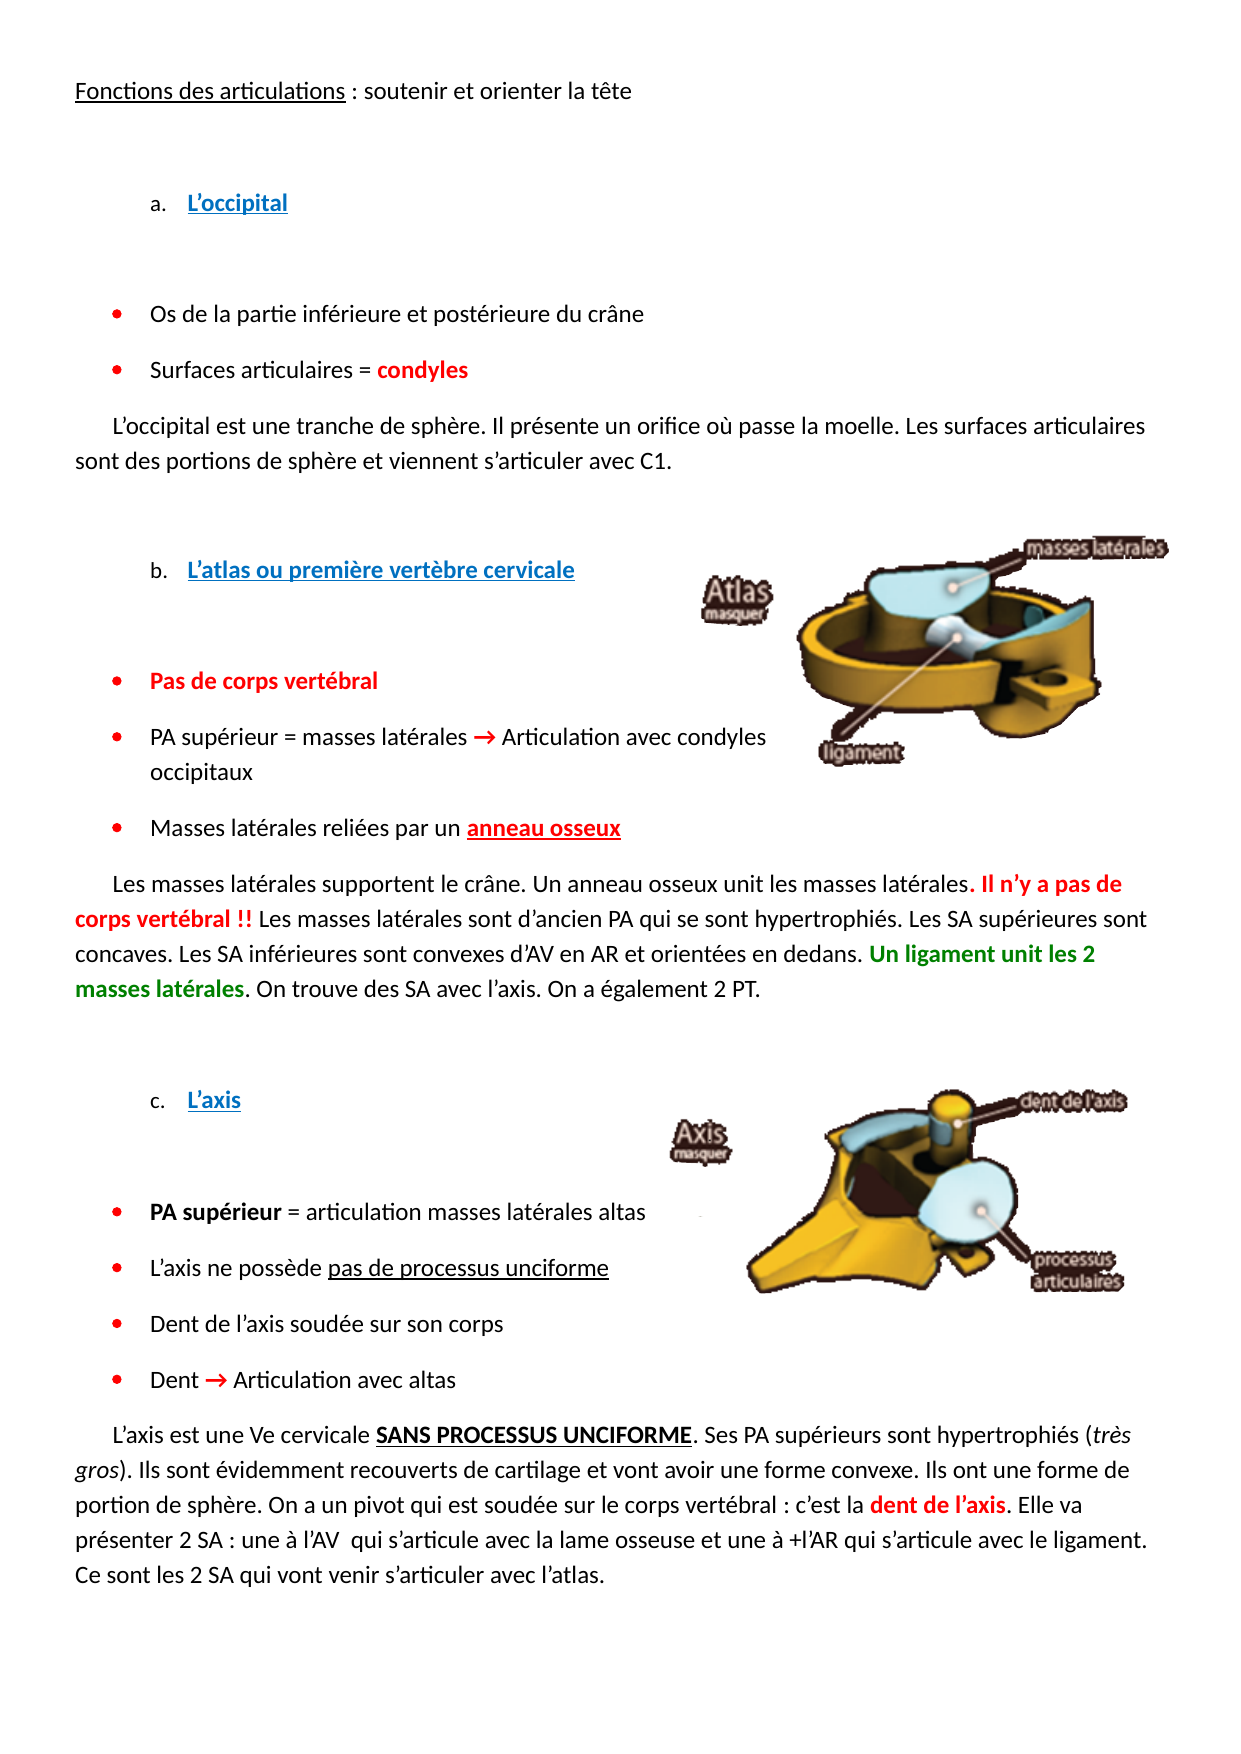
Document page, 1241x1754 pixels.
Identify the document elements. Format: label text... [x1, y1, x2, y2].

list L’atlas ou première vertèbre cervicale [150, 554, 988, 584]
list [1114, 1252, 1165, 1283]
list PA supérieur = masses latérales → Articulation avec condyles occipitaux [112, 721, 1165, 787]
list Pas de corps vertébral [112, 666, 819, 696]
list L’occipital [150, 187, 1165, 217]
list [1096, 666, 1165, 696]
list Os de la partie inférieure et postérieure du crâne [112, 298, 1165, 329]
text Les masses latérales supportent le crâne. Un anneau osseux unit les masses latérales. Il n’y a pas de corps vertébral !! Les masses latérales sont d’ancien PA qui se sont hypertrophiés. Les SA supérieures sont concaves. Les SA inférieures sont convexes d’AV en AR et orientées en dedans. Un ligament unit les 2 masses latérales. On trouve des SA avec l’axis. On a également 2 PT. [75, 868, 1165, 1003]
list Masses latérales reliées par un anneau osseux [112, 812, 1165, 843]
list PA supérieur = articulation masses latérales altas [112, 1196, 817, 1227]
list Surfaces articulaires = condyles [112, 354, 1165, 385]
list Dent de l’axis soudée sur son corps [112, 1308, 1165, 1338]
text Fonctions des articulations : soutenir et orienter la tête [75, 75, 1165, 106]
list L’axis ne possède pas de processus unciforme [112, 1252, 752, 1283]
list [996, 557, 1165, 584]
list [1011, 1196, 1165, 1227]
text L’occipital est une tranche de sphère. Il présente un orifice où passe la moelle. Les surfaces articulaires sont des portions de sphère et viennent s’articuler avec C1. [75, 410, 1165, 476]
text L’axis est une Ve cervicale SANS PROCESSUS UNCIFORME. Ses PA supérieurs sont hypertrophiés (très gros). Ils sont évidemment recouverts de cartilage et vont avoir une forme convexe. Ils ont une forme de portion de sphère. On a un pivot qui est soudée sur le corps vertébral : c’est la dent de l’axis. Elle va présenter 2 SA : une à l’AV qui s’articule avec la lame osseuse et une à +l’AR qui s’articule avec le ligament. Ce sont les 2 SA qui vont venir s’articuler avec l’atlas. [75, 1420, 1165, 1590]
list L’axis [150, 1085, 1165, 1115]
list Dent → Articulation avec altas [112, 1364, 1165, 1394]
